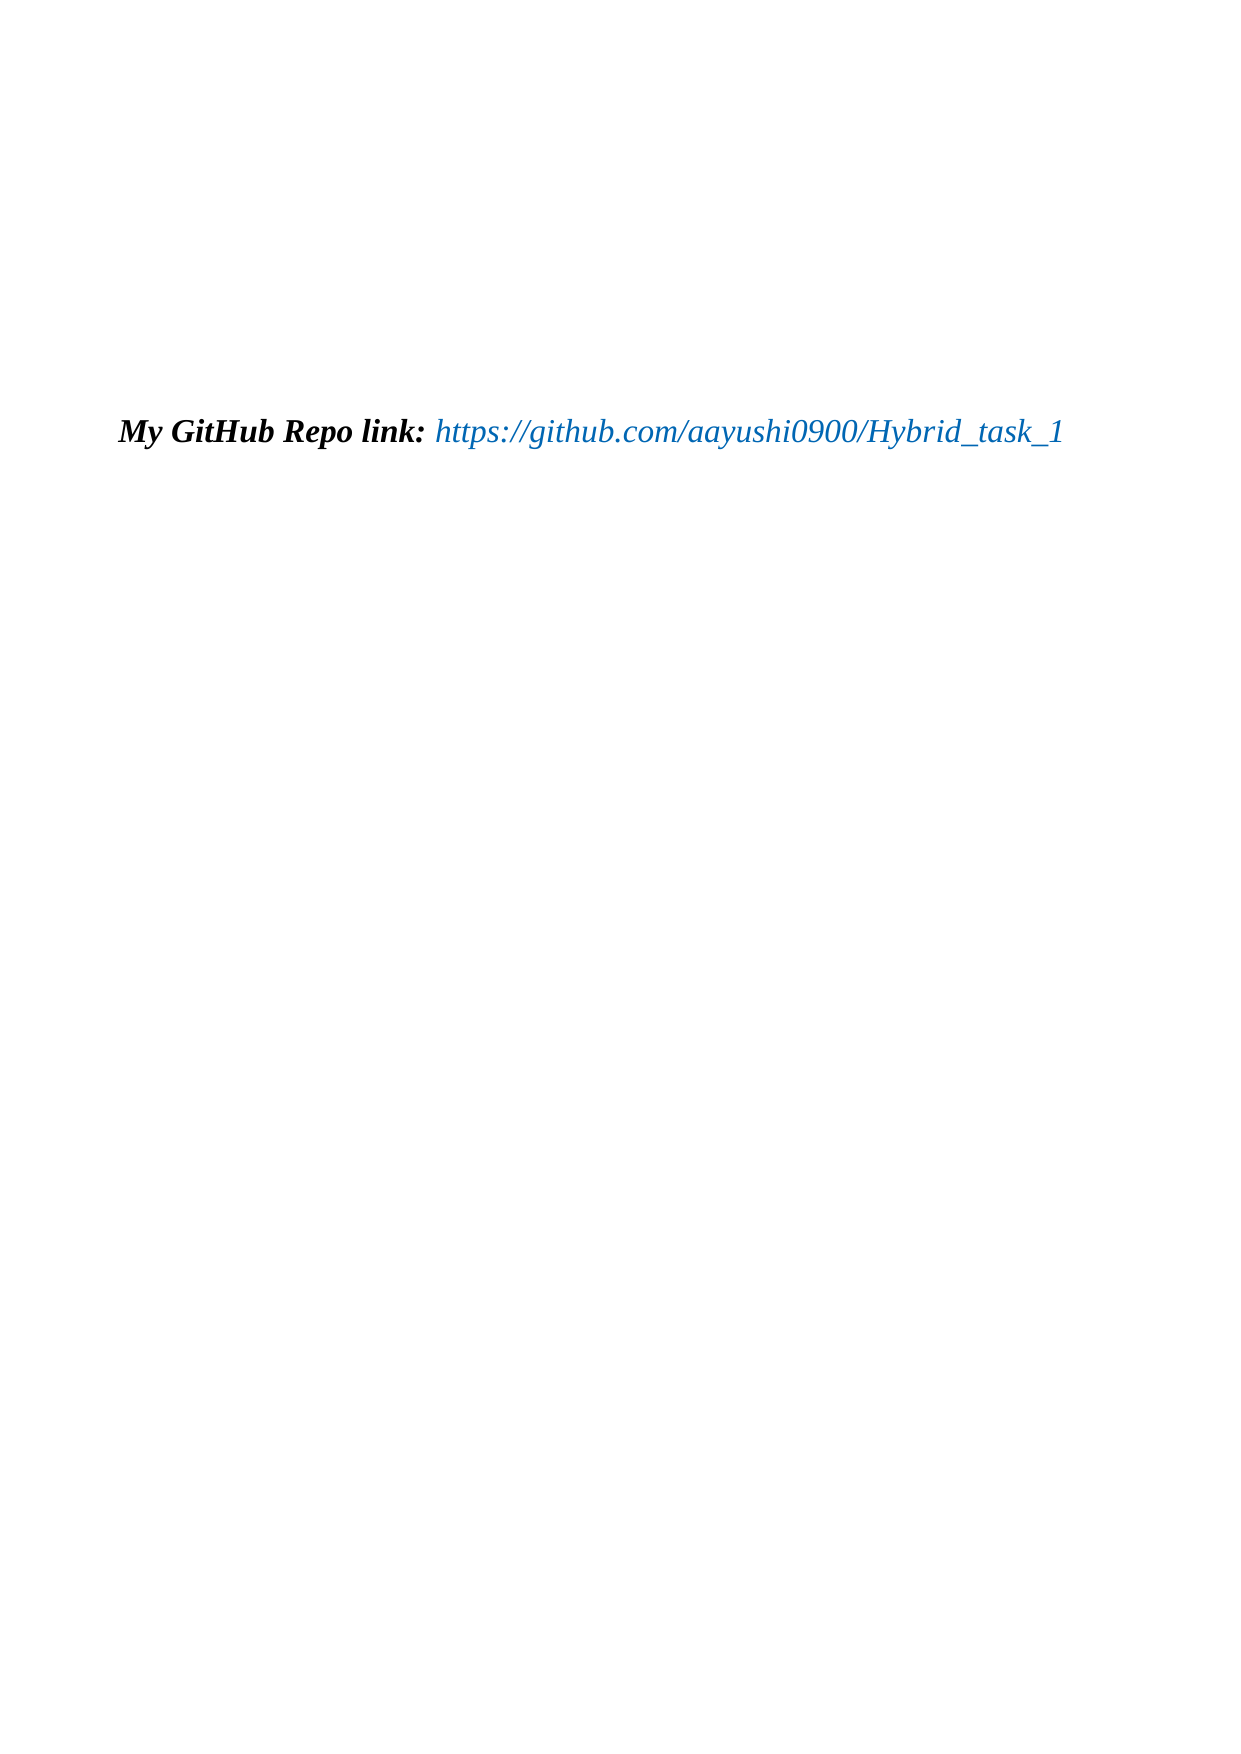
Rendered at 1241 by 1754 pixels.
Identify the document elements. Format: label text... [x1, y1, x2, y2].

text My GitHub Repo link: https://github.com/aayushi0900/Hybrid_task_1 [118, 411, 1122, 450]
